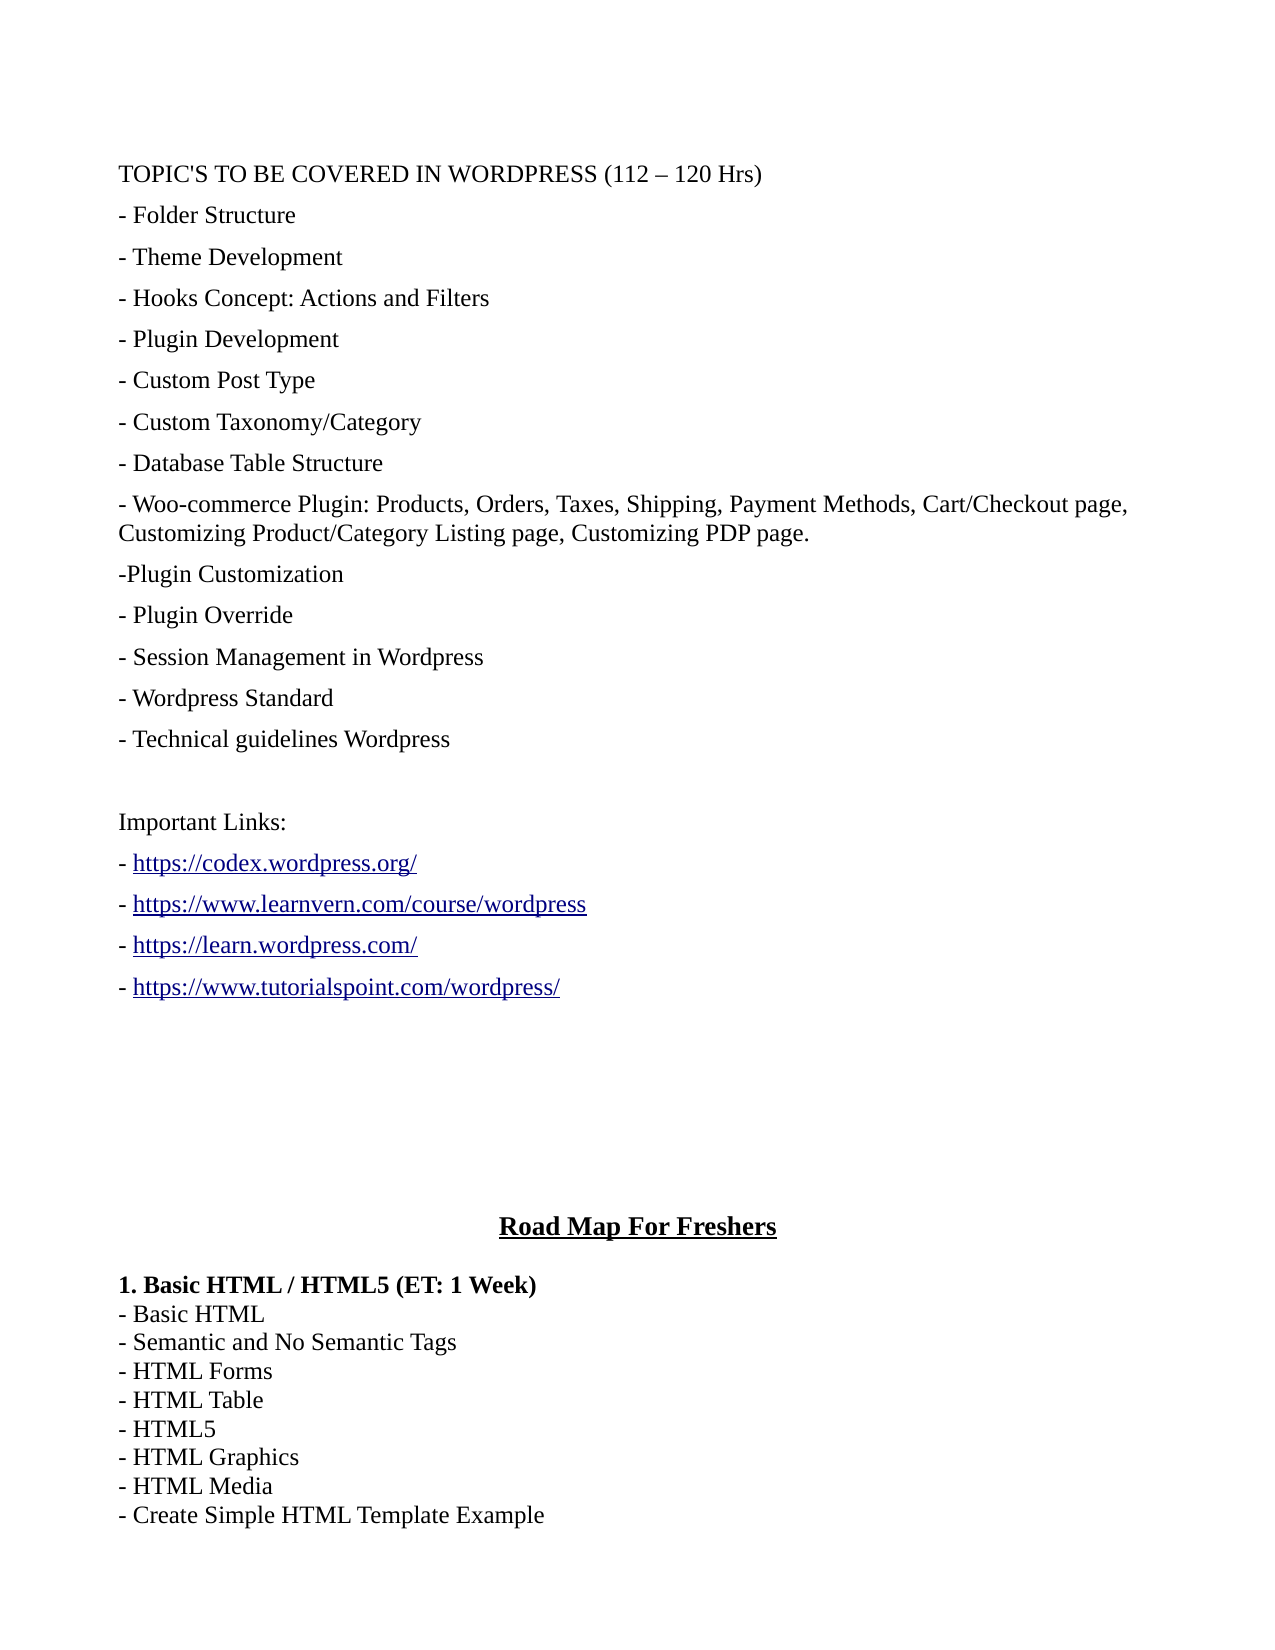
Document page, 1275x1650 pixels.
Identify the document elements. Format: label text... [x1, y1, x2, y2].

text - https://codex.wordpress.org/ [118, 848, 1157, 877]
text - Database Table Structure [118, 448, 1157, 477]
text - Folder Structure [118, 201, 1157, 229]
text - Hooks Concept: Actions and Filters [118, 283, 1157, 312]
text - Woo-commerce Plugin: Products, Orders, Taxes, Shipping, Payment Methods, Cart/Checkout page, Customizing Product/Category Listing page, Customizing PDP page. [118, 489, 1157, 547]
text -Plugin Customization [118, 559, 1157, 588]
text - https://www.tutorialspoint.com/wordpress/ [118, 972, 1157, 1001]
text - Custom Taxonomy/Category [118, 407, 1157, 436]
text - Theme Development [118, 242, 1157, 271]
text - HTML5 [118, 1414, 1157, 1442]
text - Semantic and No Semantic Tags [118, 1327, 1157, 1356]
text - HTML Graphics [118, 1442, 1157, 1471]
text - https://learn.wordpress.com/ [118, 931, 1157, 959]
text - Plugin Development [118, 324, 1157, 353]
text Road Map For Freshers [118, 1210, 1157, 1241]
text - Wordpress Standard [118, 683, 1157, 712]
text - Technical guidelines Wordpress [118, 724, 1157, 753]
text TOPIC'S TO BE COVERED IN WORDPRESS (112 – 120 Hrs) [118, 159, 1157, 188]
text - Basic HTML [118, 1299, 1157, 1327]
text - https://www.learnvern.com/course/wordpress [118, 889, 1157, 918]
text 1. Basic HTML / HTML5 (ET: 1 Week) [118, 1270, 1157, 1299]
text - HTML Forms [118, 1356, 1157, 1385]
text - Plugin Override [118, 601, 1157, 629]
text - Custom Post Type [118, 366, 1157, 394]
text - Session Management in Wordpress [118, 642, 1157, 671]
text - HTML Media [118, 1471, 1157, 1500]
text Important Links: [118, 807, 1157, 836]
text - Create Simple HTML Template Example [118, 1500, 1157, 1529]
text - HTML Table [118, 1385, 1157, 1414]
